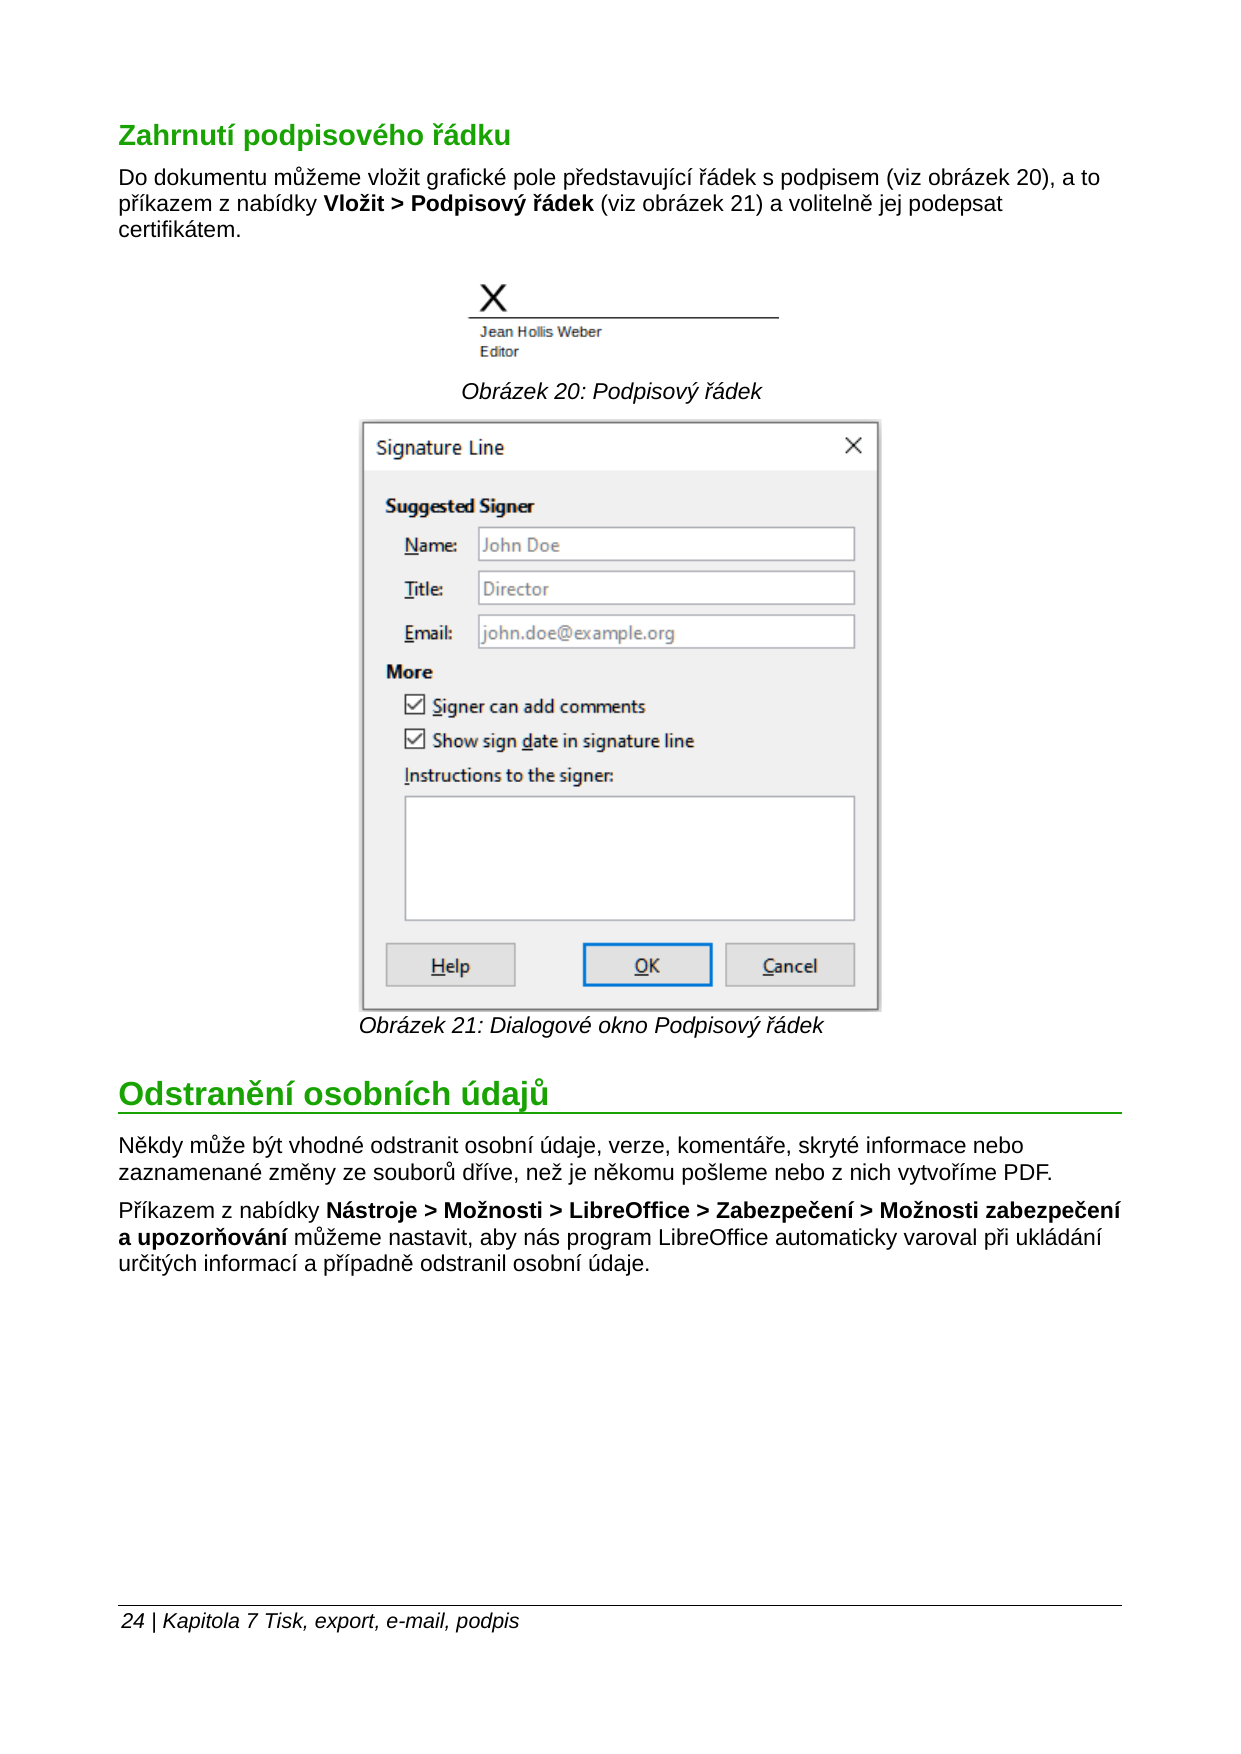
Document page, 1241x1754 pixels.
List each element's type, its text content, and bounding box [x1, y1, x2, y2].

text Příkazem z nabídky Nástroje > Možnosti > LibreOffice > Zabezpečení > Možnosti zabezpečení a upozorňování můžeme nastavit, aby nás program LibreOffice automaticky varoval při ukládání určitých informací a případně odstranil osobní údaje. [118, 1197, 1122, 1277]
text Obrázek 21: Dialogové okno Podpisový řádek [358, 1012, 882, 1038]
picture [358, 419, 882, 1012]
text Do dokumentu můžeme vložit grafické pole představující řádek s podpisem (viz obrázek 20), a to příkazem z nabídky Vložit > Podpisový řádek (viz obrázek 21) a volitelně jej podepsat certifikátem. [118, 163, 1122, 242]
text Obrázek 20: Podpisový řádek [461, 366, 779, 404]
subtitle Odstranění osobních údajů [118, 1074, 1122, 1112]
picture [461, 255, 779, 366]
text Někdy může být vhodné odstranit osobní údaje, verze, komentáře, skryté informace nebo zaznamenané změny ze souborů dříve, než je někomu pošleme nebo z nich vytvoříme PDF. [118, 1132, 1122, 1185]
subtitle Zahrnutí podpisového řádku [118, 118, 1122, 152]
